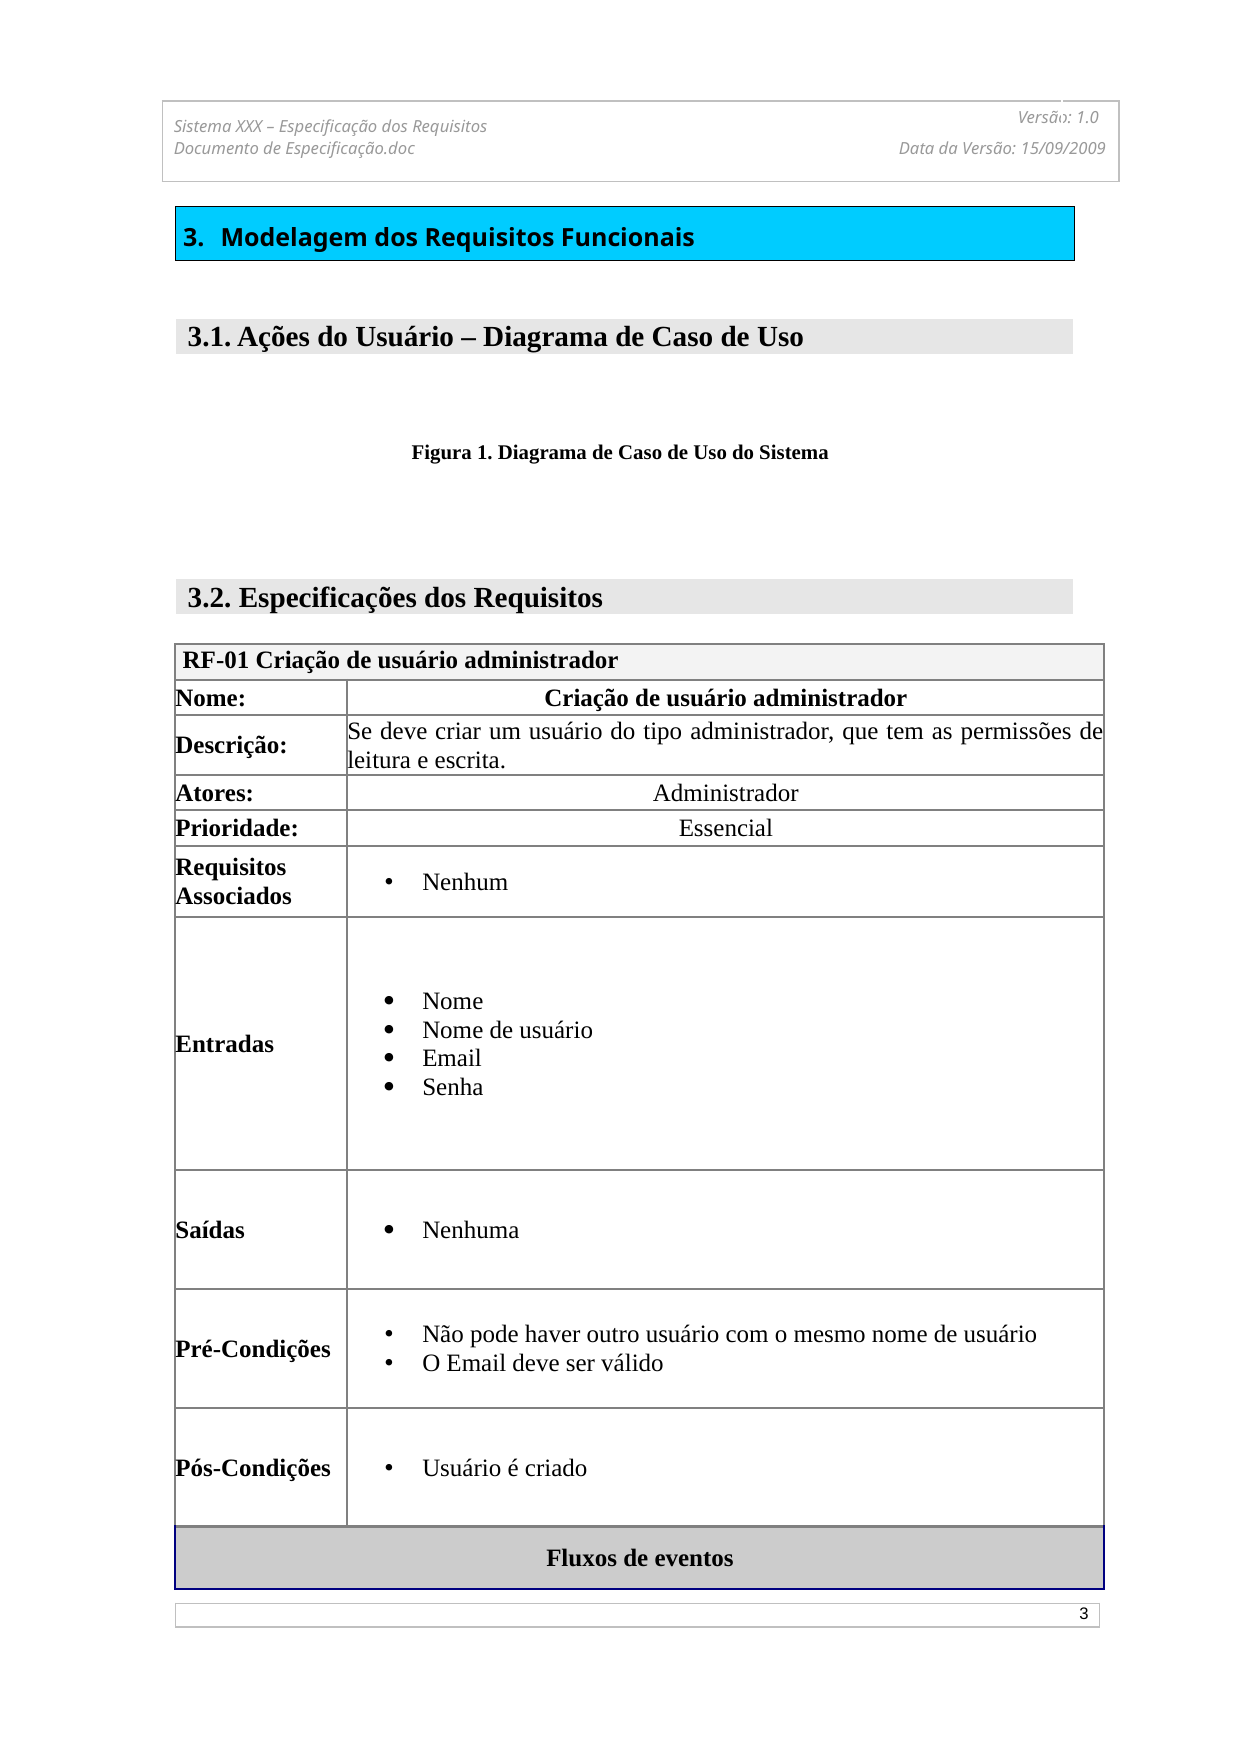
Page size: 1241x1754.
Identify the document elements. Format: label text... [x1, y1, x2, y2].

table_header 3.2. Especificações dos Requisitos [176, 579, 1073, 614]
table_cell Nenhuma [348, 1171, 1103, 1288]
table_cell Usuário é criado [348, 1409, 1103, 1525]
text Figura 1. Diagrama de Caso de Uso do Sistema [177, 440, 1063, 464]
table_cell Nenhum [348, 847, 1103, 916]
table_cell Nome Nome de usuário Email Senha [348, 918, 1103, 1169]
table_cell Saídas [176, 1171, 346, 1288]
table_cell Administrador [348, 776, 1103, 809]
table_header Modelagem dos Requisitos Funcionais [176, 207, 1074, 260]
table_cell Se deve criar um usuário do tipo administrador, que tem as permissões de leitura e escrita. [348, 716, 1103, 774]
table_cell Nome: [176, 681, 346, 714]
table_cell Fluxos de eventos [176, 1572, 1103, 1588]
table_cell Entradas [176, 918, 346, 1169]
table_cell Atores: [176, 776, 346, 809]
table_header RF-01 Criação de usuário administrador [176, 645, 1103, 679]
table_cell Requisitos Associados [176, 847, 346, 916]
table_cell Descrição: [176, 716, 346, 774]
table_cell Não pode haver outro usuário com o mesmo nome de usuário O Email deve ser válido [348, 1290, 1103, 1407]
table_header 3.1. Ações do Usuário – Diagrama de Caso de Uso [176, 319, 1073, 354]
table_cell Criação de usuário administrador [348, 681, 1103, 714]
table_cell Essencial [348, 811, 1103, 844]
table_cell Prioridade: [176, 811, 346, 844]
table_cell Pré-Condições [176, 1290, 346, 1407]
table_cell Pós-Condições [176, 1409, 346, 1525]
table_cell Fluxos de eventos [176, 1528, 1103, 1543]
